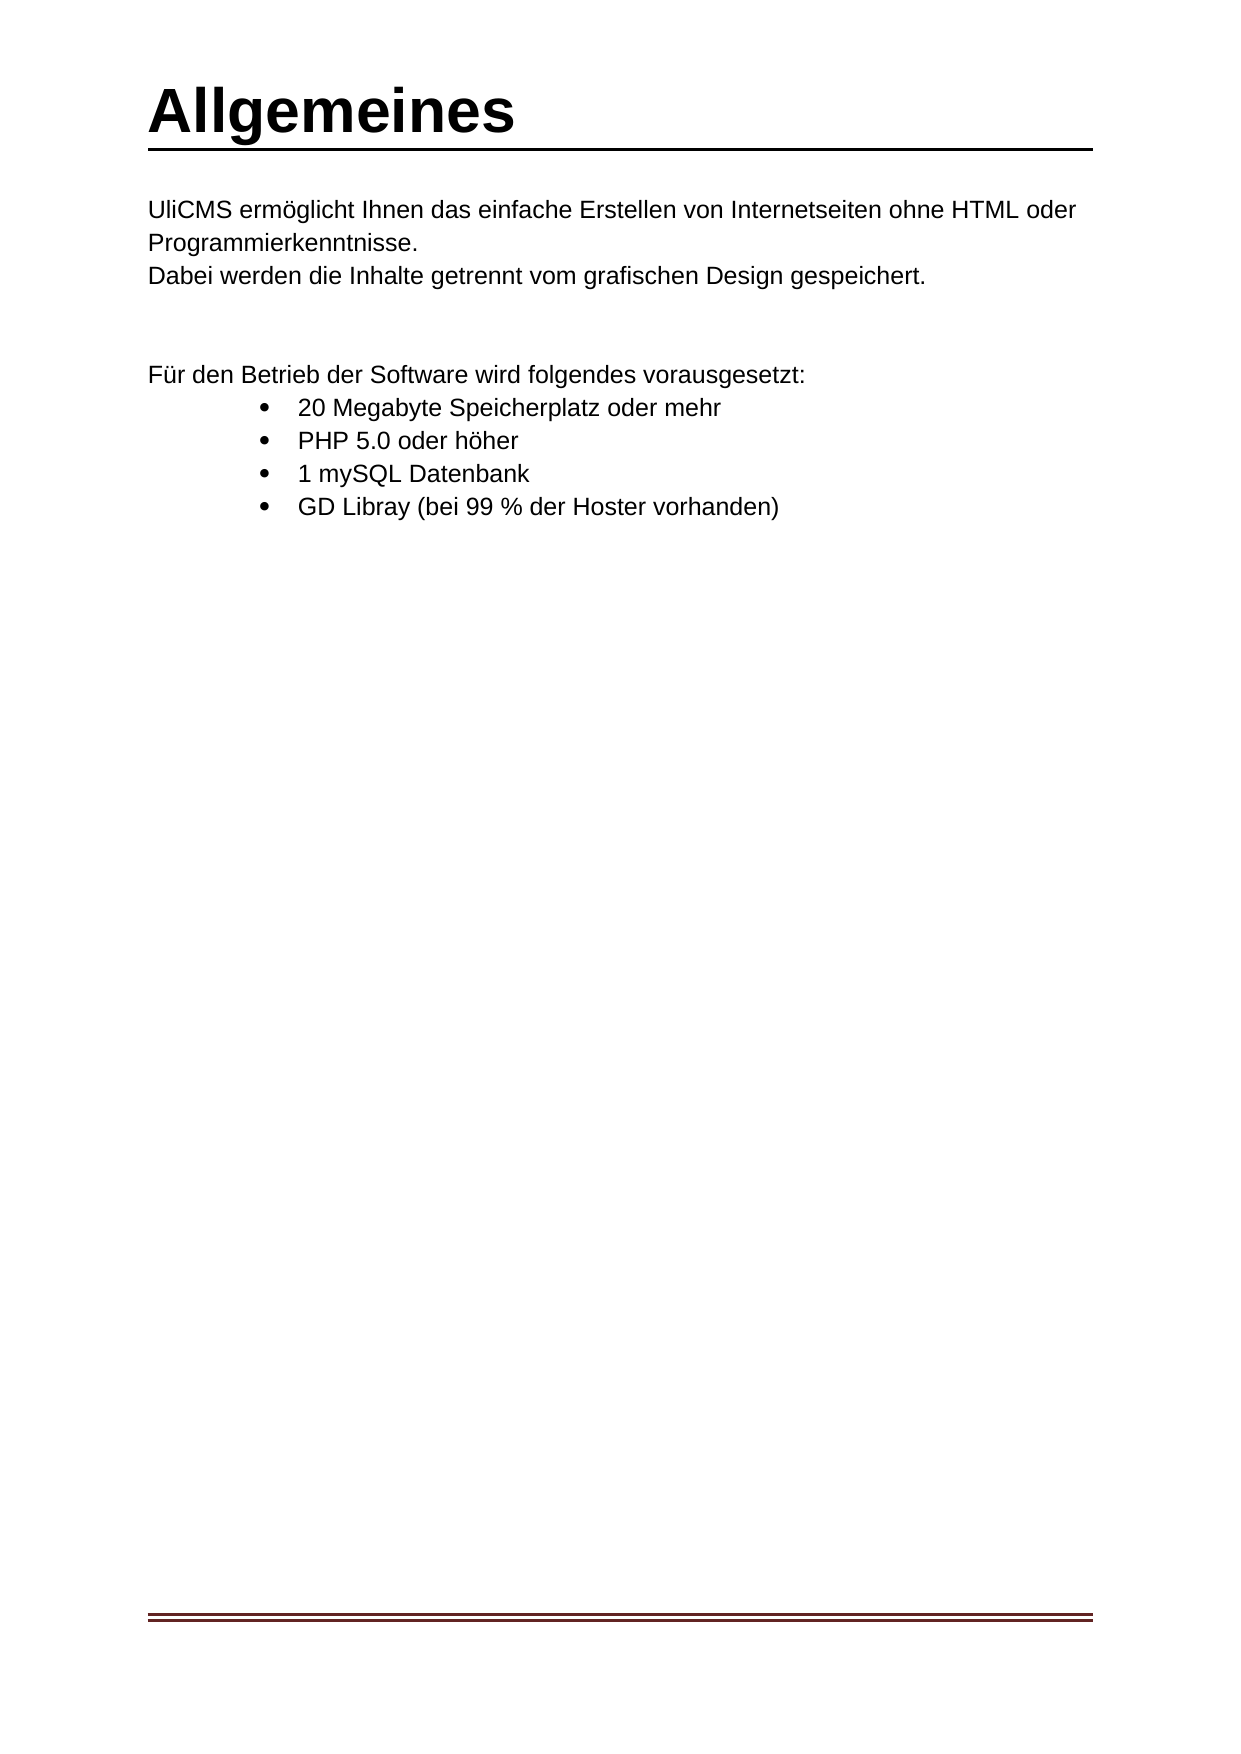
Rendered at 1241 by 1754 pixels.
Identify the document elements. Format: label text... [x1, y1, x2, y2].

list 1 mySQL Datenbank [260, 459, 1093, 488]
text Für den Betrieb der Software wird folgendes vorausgesetzt: [148, 360, 1093, 388]
list 20 Megabyte Speicherplatz oder mehr [260, 393, 1093, 422]
list GD Libray (bei 99 % der Hoster vorhanden) [260, 492, 1093, 521]
text Dabei werden die Inhalte getrennt vom grafischen Design gespeichert. [148, 261, 1093, 289]
list PHP 5.0 oder höher [260, 426, 1093, 455]
text Allgemeines [148, 74, 1093, 148]
text UliCMS ermöglicht Ihnen das einfache Erstellen von Internetseiten ohne HTML oder Programmierkenntnisse. [148, 194, 1093, 256]
